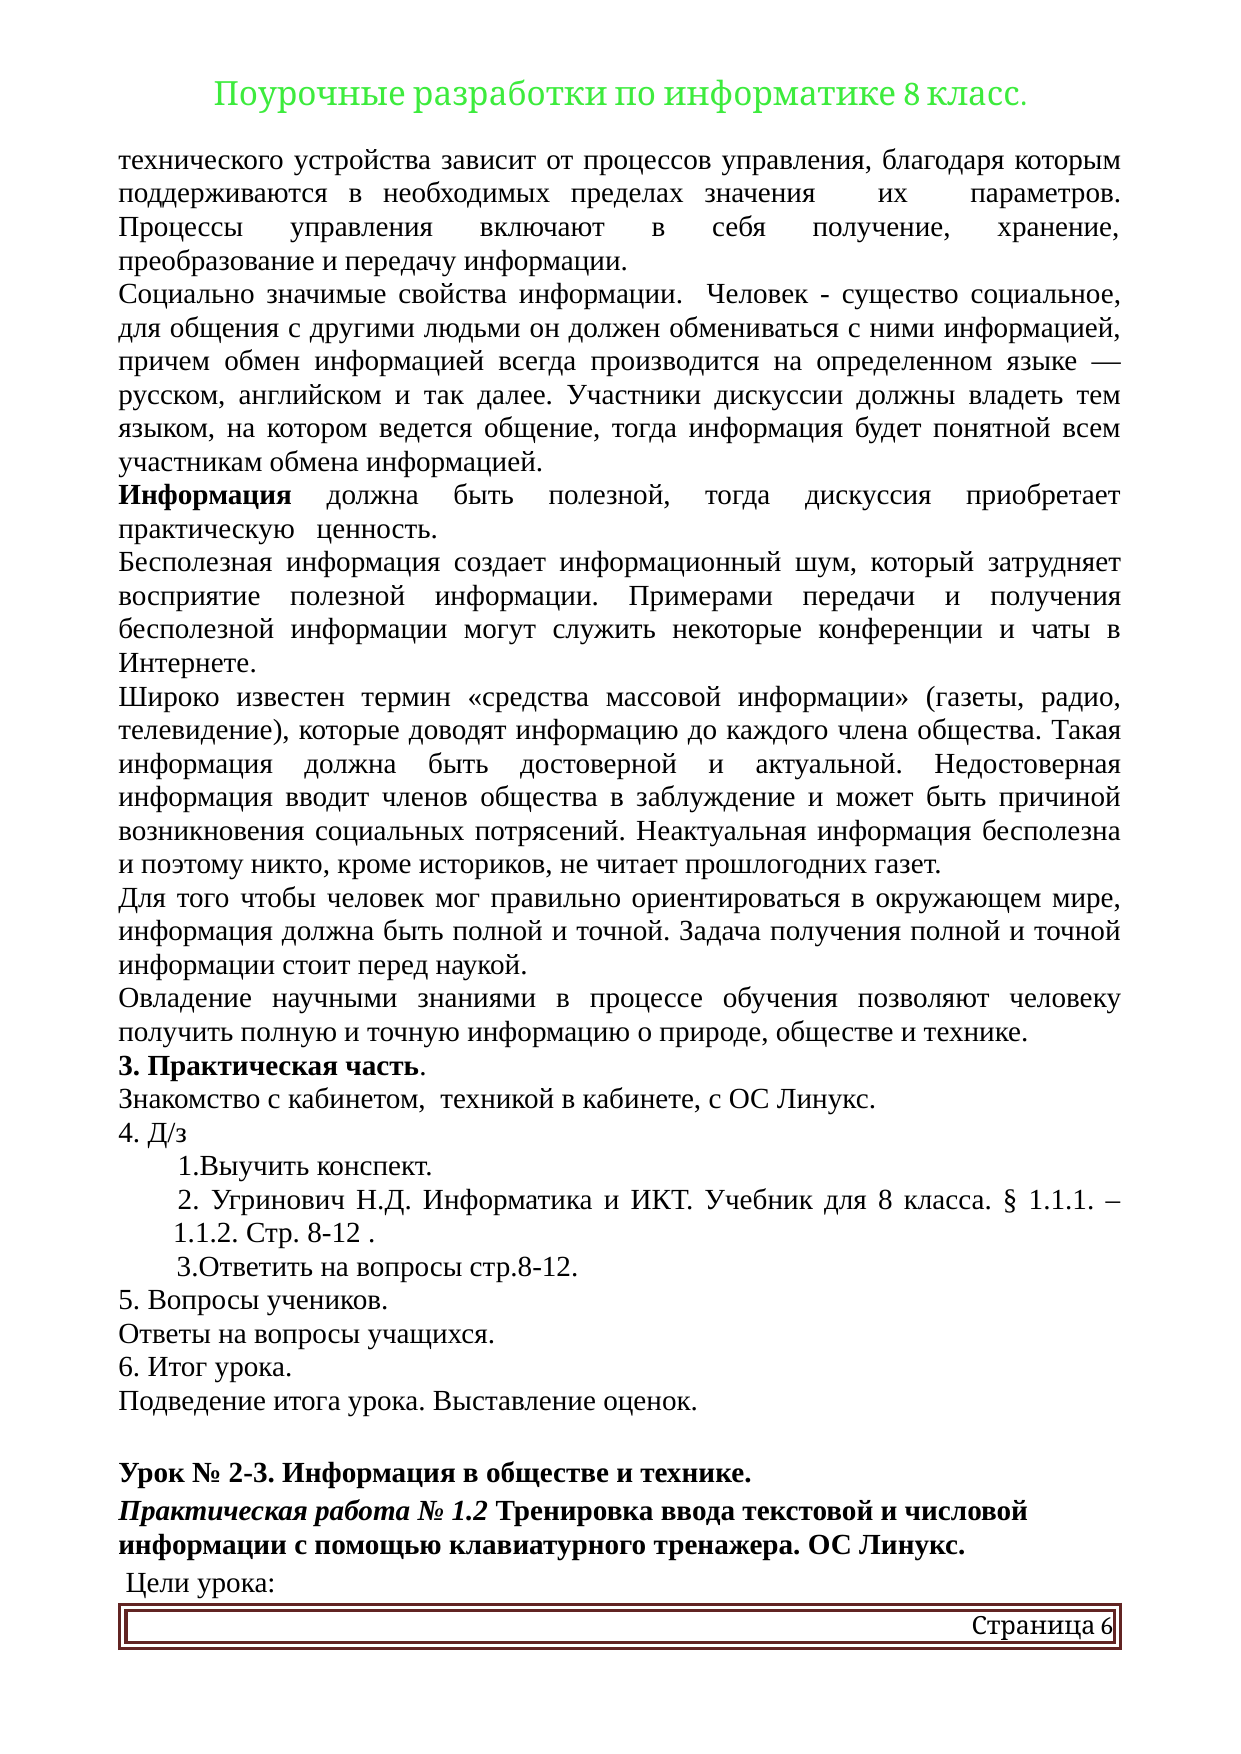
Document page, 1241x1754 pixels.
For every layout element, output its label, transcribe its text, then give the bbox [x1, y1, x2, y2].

text 5. Вопросы учеников. [118, 1282, 1122, 1316]
text 2. Угринович Н.Д. Информатика и ИКТ. Учебник для 8 класса. § 1.1.1. – 1.1.2. Стр. 8-12 . [173, 1182, 1122, 1249]
text Подведение итога урока. Выставление оценок. [118, 1383, 1122, 1417]
text Практическая работа № 1.2 Тренировка ввода текстовой и числовой информации с помощью клавиатурного тренажера. ОС Линукс. [118, 1493, 1122, 1561]
text 4. Д/з [118, 1115, 1122, 1148]
text технического устройства зависит от процессов управления, благодаря которым поддерживаются в необходимых пределах значения их параметров. Процессы управления включают в себя получение, хранение, преобразование и передачу информации. [118, 142, 1122, 276]
text 1.Выучить конспект. [173, 1148, 1122, 1182]
text Информация должна быть полезной, тогда дискуссия приобретает практическую ценность. [118, 477, 1122, 544]
text Цели урока: [118, 1565, 1122, 1599]
text Ответы на вопросы учащихся. [118, 1316, 1122, 1349]
text Овладение научными знаниями в процессе обучения позволяют человеку получить полную и точную информацию о природе, обществе и технике. [118, 981, 1122, 1048]
text Широко известен термин «средства массовой информации» (газеты, радио, телевидение), которые доводят информацию до каждого члена общества. Такая информация должна быть достоверной и актуальной. Недостоверная информация вводит членов общества в заблуждение и может быть причиной возникновения социальных потрясений. Неактуальная информация бесполезна и поэтому никто, кроме историков, не читает прошлогодних газет. [118, 679, 1122, 880]
text Бесполезная информация создает информационный шум, который затрудняет восприятие полезной информации. Примерами передачи и получения бесполезной информации могут служить некоторые конференции и чаты в Интернете. [118, 544, 1122, 679]
text Знакомство с кабинетом, техникой в кабинете, с ОС Линукс. [118, 1081, 1122, 1115]
text Урок № 2-3. Информация в обществе и технике. [118, 1455, 1122, 1489]
text Для того чтобы человек мог правильно ориентироваться в окружающем мире, информация должна быть полной и точной. Задача получения полной и точной информации стоит перед наукой. [118, 880, 1122, 981]
text Социально значимые свойства информации. Человек - существо социальное, для общения с другими людьми он должен обмениваться с ними информацией, причем обмен информацией всегда производится на определенном языке — русском, английском и так далее. Участники дискуссии должны владеть тем языком, на котором ведется общение, тогда информация будет понятной всем участникам обмена информацией. [118, 276, 1122, 477]
text 6. Итог урока. [118, 1349, 1122, 1383]
text 3. Практическая часть. [118, 1048, 1122, 1081]
text 3.Ответить на вопросы стр.8-12. [118, 1249, 1122, 1282]
